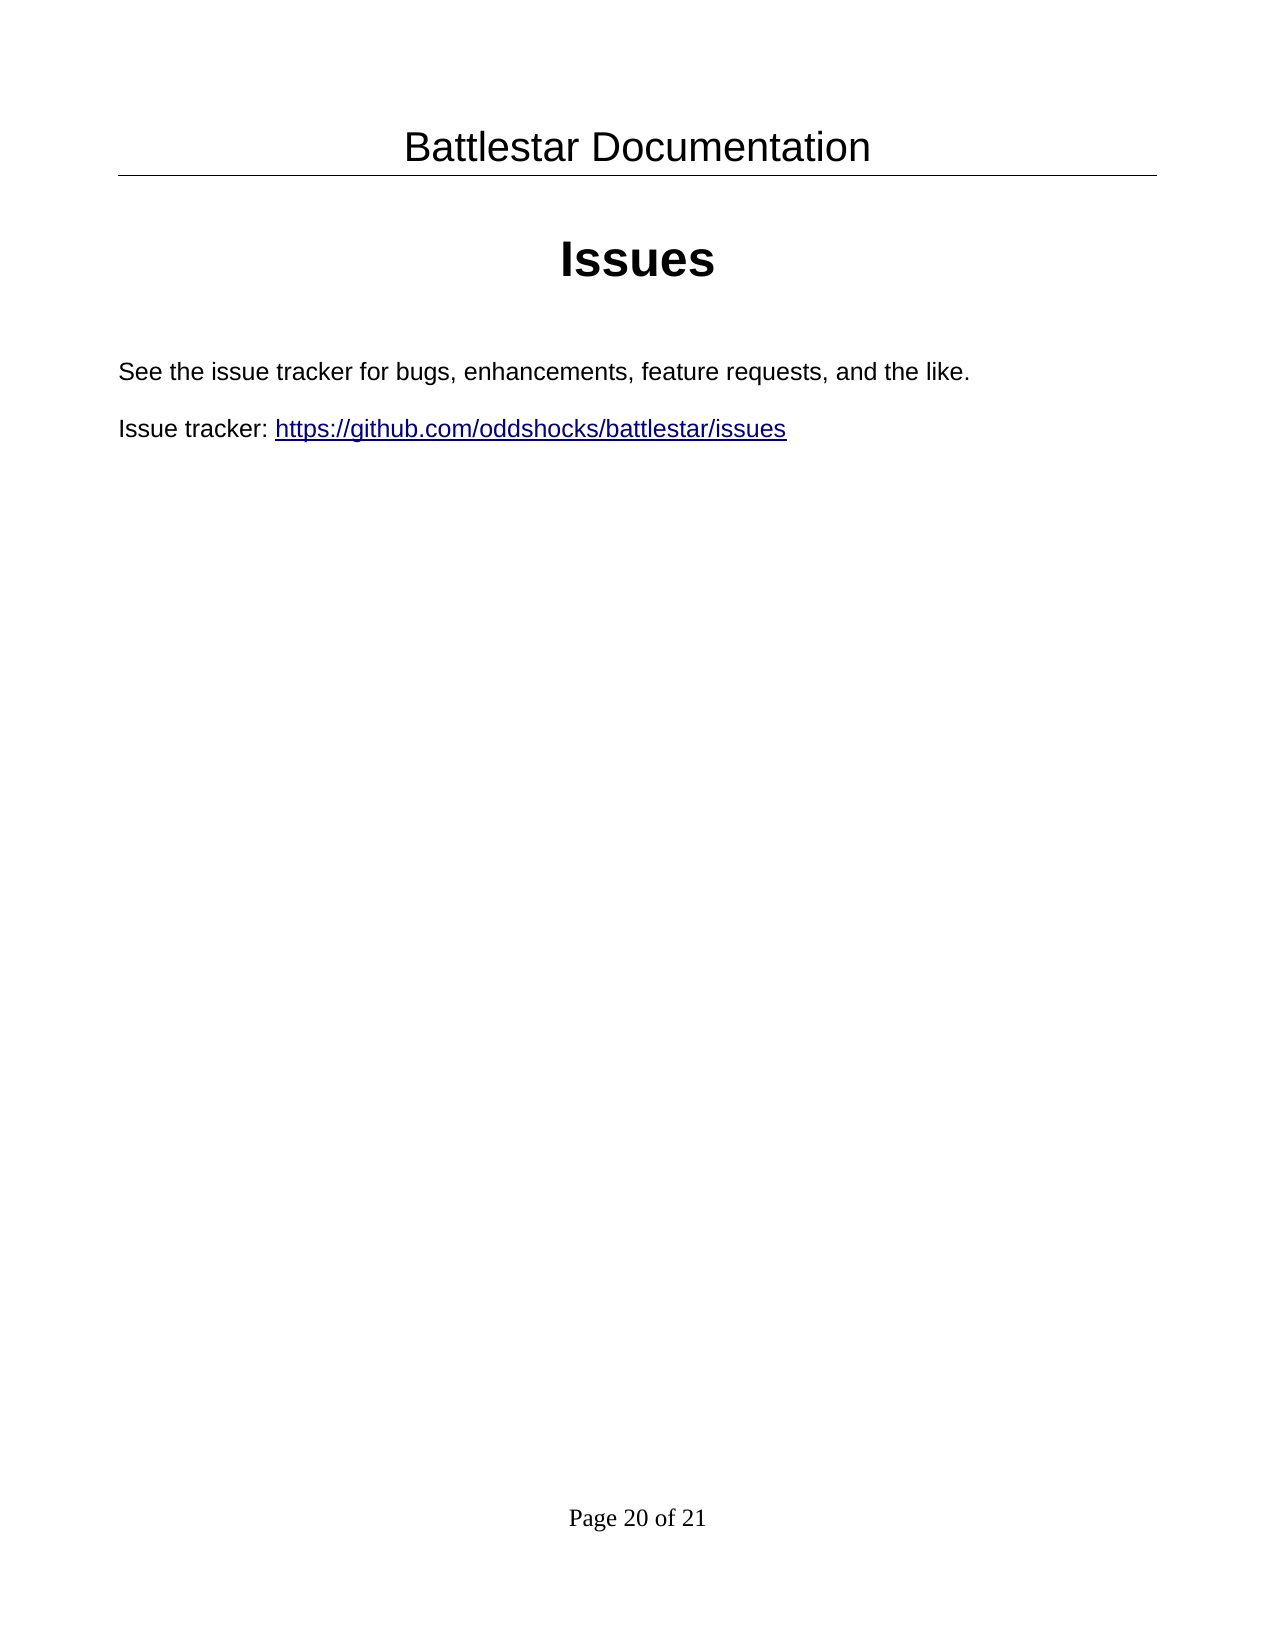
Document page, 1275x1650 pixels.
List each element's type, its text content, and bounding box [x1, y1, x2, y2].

subtitle Issues [118, 229, 1157, 287]
text See the issue tracker for bugs, enhancements, feature requests, and the like. [118, 357, 1157, 386]
text Issue tracker: https://github.com/oddshocks/battlestar/issues [118, 414, 1157, 443]
